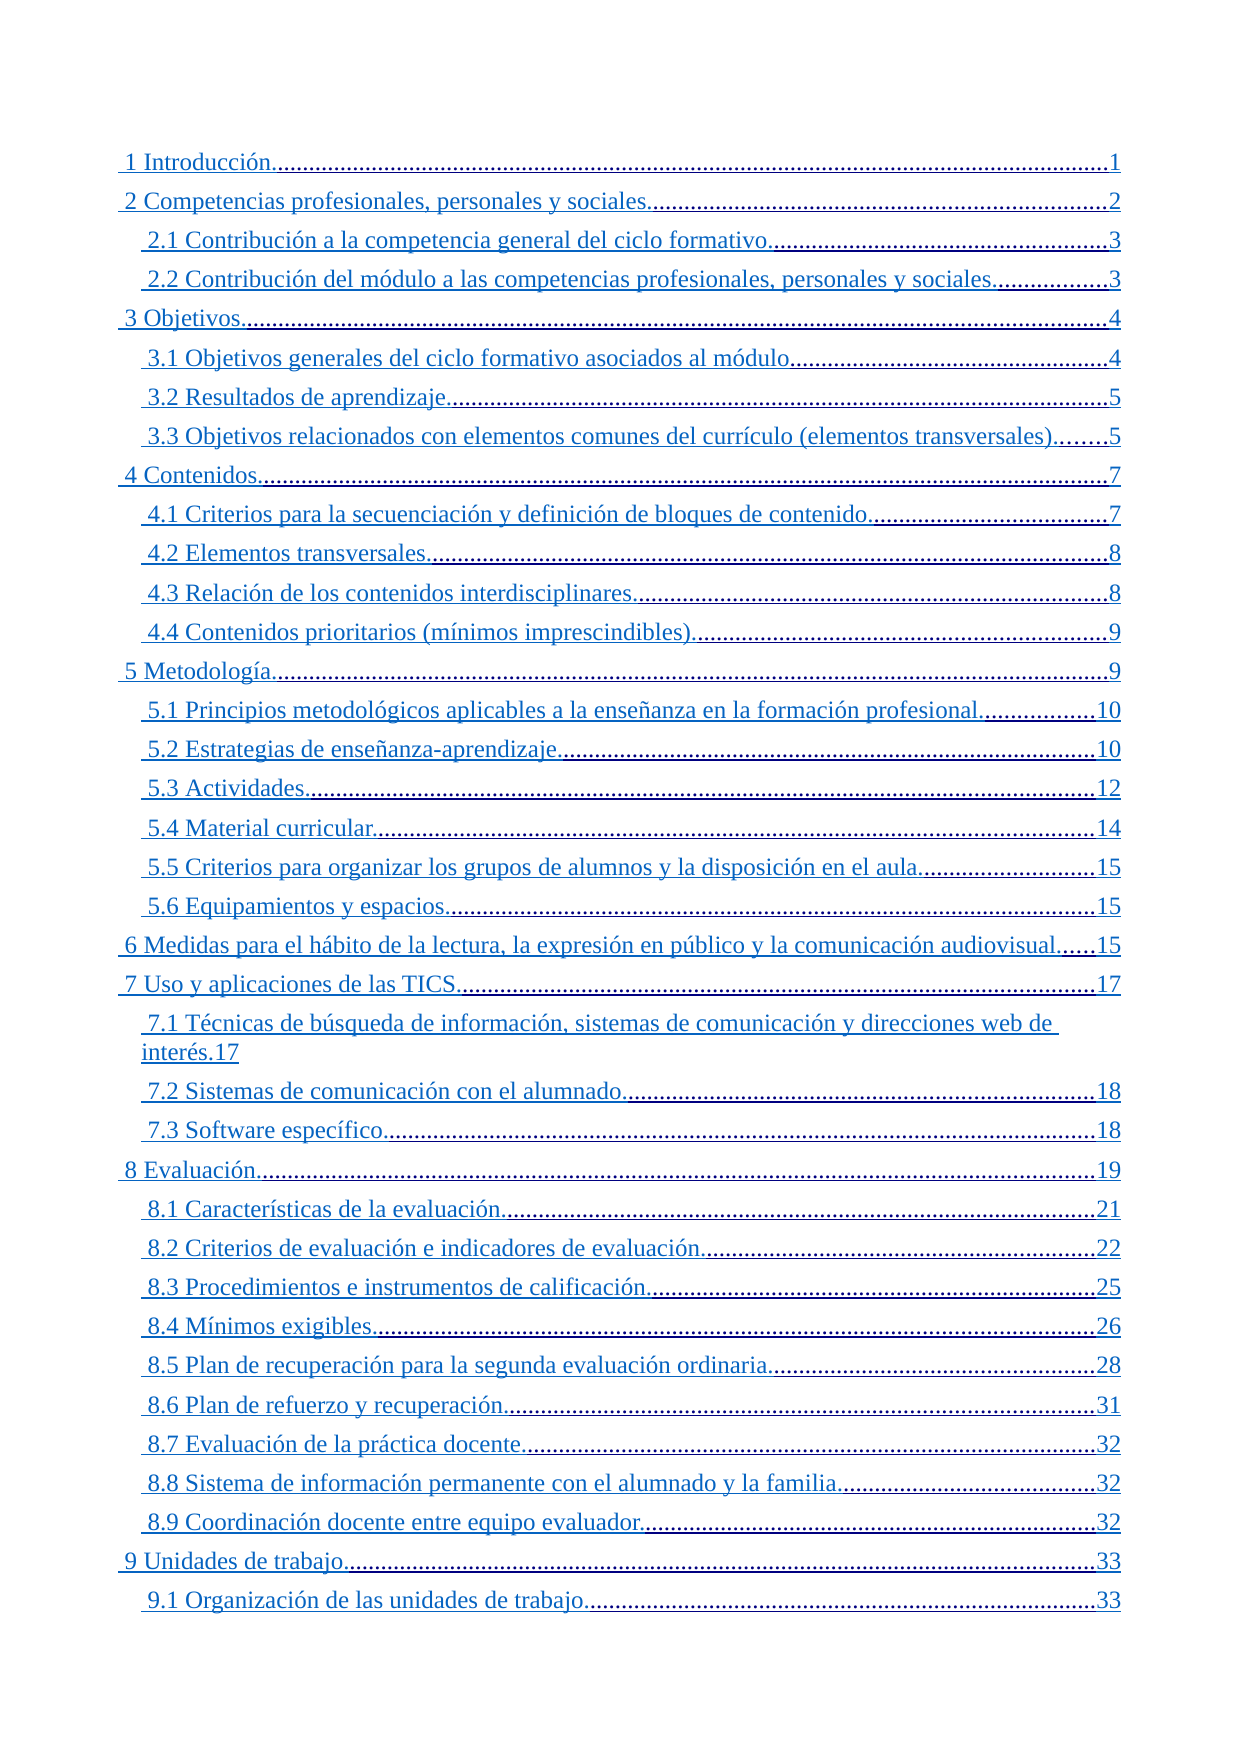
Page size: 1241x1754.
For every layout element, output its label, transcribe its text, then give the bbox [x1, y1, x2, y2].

text 4.3 Relación de los contenidos interdisciplinares. 8 [141, 578, 1122, 606]
text 4 Contenidos. 7 [118, 460, 1122, 489]
text 4.4 Contenidos prioritarios (mínimos imprescindibles). 9 [141, 617, 1122, 646]
text 7 Uso y aplicaciones de las TICS. 17 [118, 969, 1122, 998]
text 8.2 Criterios de evaluación e indicadores de evaluación. 22 [141, 1233, 1122, 1262]
text 3.2 Resultados de aprendizaje. 5 [141, 382, 1122, 411]
text 8.9 Coordinación docente entre equipo evaluador. 32 [141, 1507, 1122, 1536]
text 9 Unidades de trabajo. 33 [118, 1546, 1122, 1575]
text 5 Metodología. 9 [118, 656, 1122, 685]
text 1 Introducción. 1 [118, 147, 1122, 176]
text 4.2 Elementos transversales. 8 [141, 538, 1122, 567]
text 8.5 Plan de recuperación para la segunda evaluación ordinaria. 28 [141, 1351, 1122, 1379]
text 8.7 Evaluación de la práctica docente. 32 [141, 1429, 1122, 1458]
text 3.3 Objetivos relacionados con elementos comunes del currículo (elementos transversales). 5 [141, 421, 1122, 450]
text 8.8 Sistema de información permanente con el alumnado y la familia. 32 [141, 1468, 1122, 1497]
text 3 Objetivos. 4 [118, 303, 1122, 332]
text 6 Medidas para el hábito de la lectura, la expresión en público y la comunicación audiovisual. 15 [118, 930, 1122, 959]
text 2 Competencias profesionales, personales y sociales. 2 [118, 186, 1122, 215]
text 5.5 Criterios para organizar los grupos de alumnos y la disposición en el aula. 15 [141, 852, 1122, 881]
text 8.3 Procedimientos e instrumentos de calificación. 25 [141, 1272, 1122, 1301]
text 5.1 Principios metodológicos aplicables a la enseñanza en la formación profesional. 10 [141, 695, 1122, 724]
text 4.1 Criterios para la secuenciación y definición de bloques de contenido. 7 [141, 499, 1122, 528]
text 8.1 Características de la evaluación. 21 [141, 1194, 1122, 1223]
text 8.6 Plan de refuerzo y recuperación. 31 [141, 1390, 1122, 1418]
text 3.1 Objetivos generales del ciclo formativo asociados al módulo 4 [141, 343, 1122, 371]
text 5.6 Equipamientos y espacios. 15 [141, 891, 1122, 920]
text 7.1 Técnicas de búsqueda de información, sistemas de comunicación y direcciones web de interés. 17 [141, 1008, 1122, 1066]
text 9.1 Organización de las unidades de trabajo. 33 [141, 1586, 1122, 1614]
text 8.4 Mínimos exigibles. 26 [141, 1311, 1122, 1340]
text 5.3 Actividades. 12 [141, 773, 1122, 802]
text 7.3 Software específico. 18 [141, 1116, 1122, 1144]
text 7.2 Sistemas de comunicación con el alumnado. 18 [141, 1076, 1122, 1105]
text 2.1 Contribución a la competencia general del ciclo formativo. 3 [141, 225, 1122, 254]
text 8 Evaluación. 19 [118, 1155, 1122, 1183]
text 2.2 Contribución del módulo a las competencias profesionales, personales y sociales. 3 [141, 264, 1122, 293]
text 5.4 Material curricular. 14 [141, 813, 1122, 841]
text 5.2 Estrategias de enseñanza-aprendizaje. 10 [141, 734, 1122, 763]
